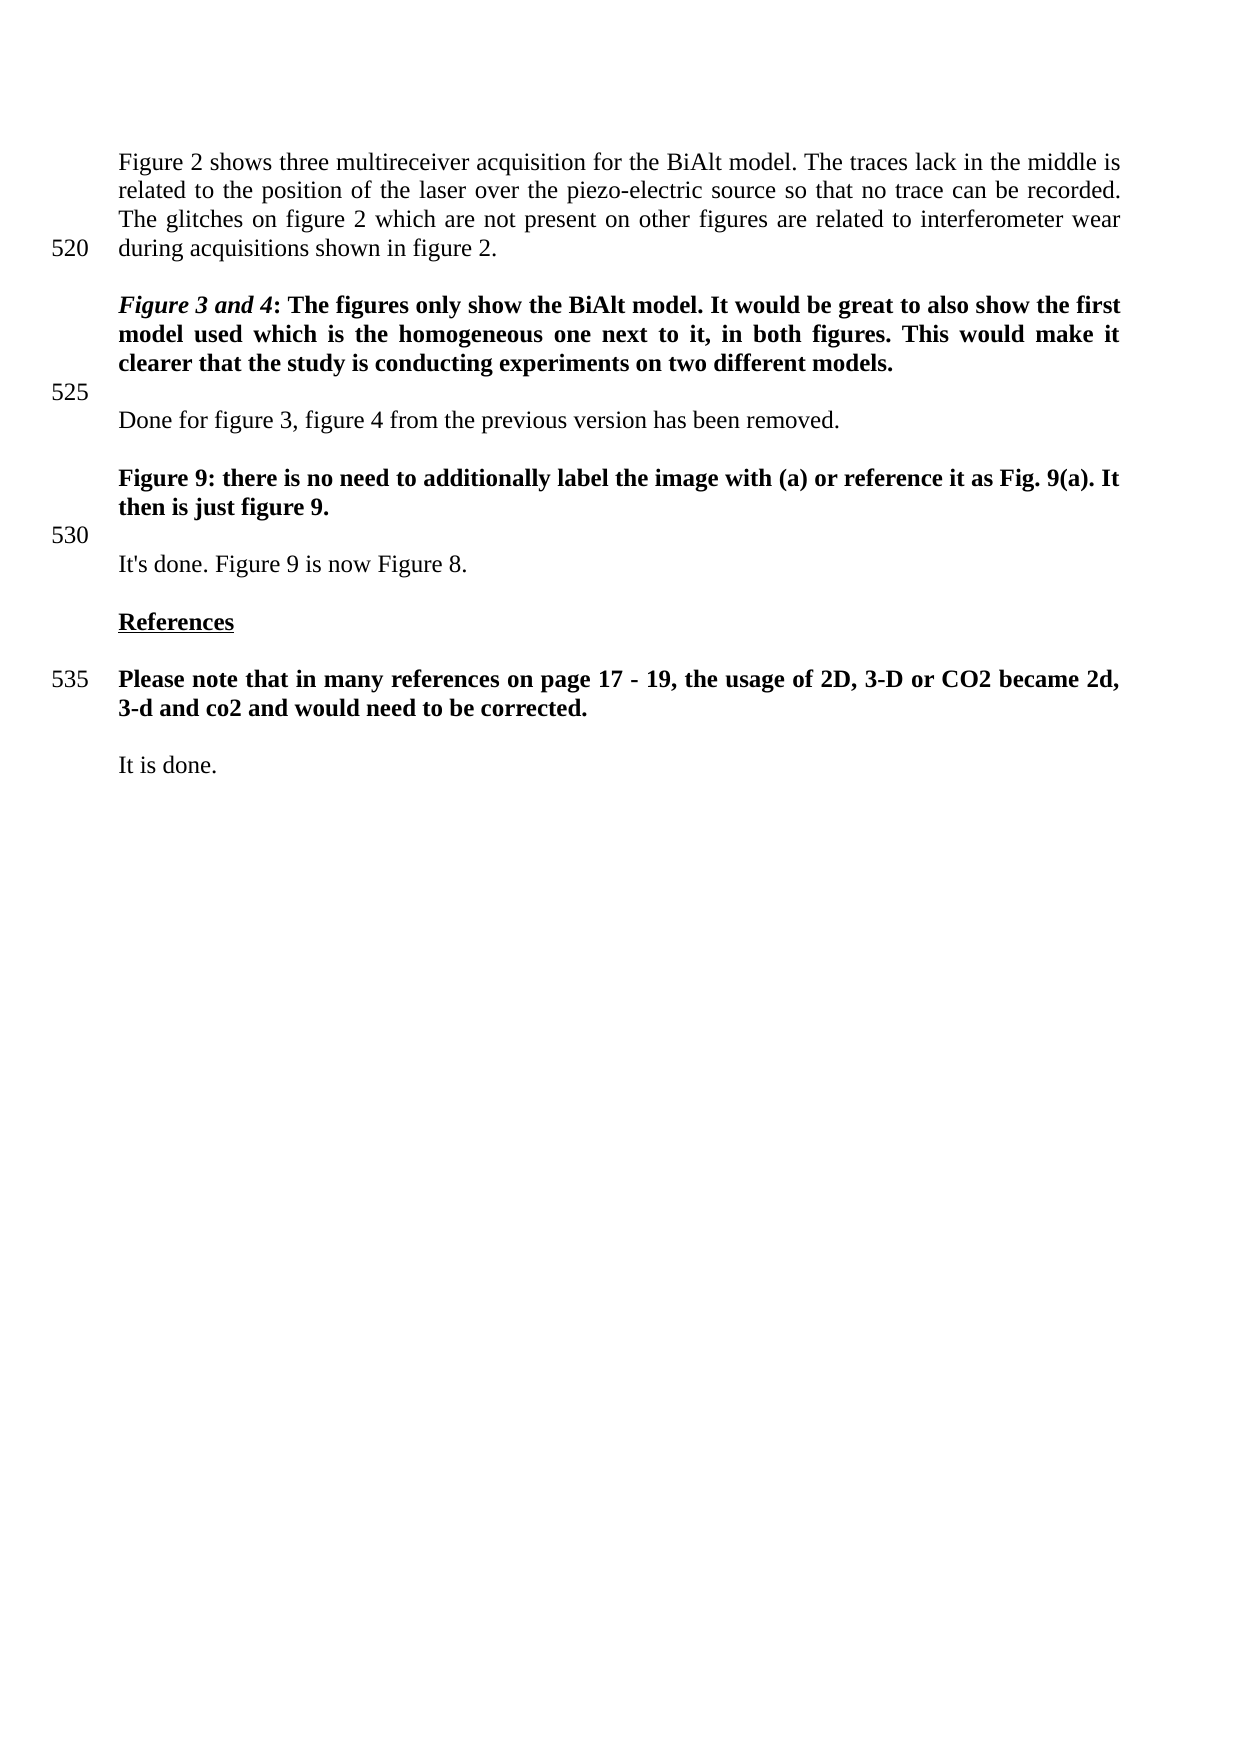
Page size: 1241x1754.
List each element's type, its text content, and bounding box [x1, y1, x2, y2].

text It is done. [118, 751, 1122, 779]
text It's done. Figure 9 is now Figure 8. [118, 549, 1122, 578]
text References [118, 607, 1122, 636]
text Figure 9: there is no need to additionally label the image with (a) or reference it as Fig. 9(a). It then is just figure 9. [118, 463, 1122, 521]
text Figure 2 shows three multireceiver acquisition for the BiAlt model. The traces lack in the middle is related to the position of the laser over the piezo-electric source so that no trace can be recorded. The glitches on figure 2 which are not present on other figures are related to interferometer wear during acquisitions shown in figure 2. [118, 147, 1122, 262]
text Done for figure 3, figure 4 from the previous version has been removed. [118, 406, 1122, 434]
text Figure 3 and 4: The figures only show the BiAlt model. It would be great to also show the first model used which is the homogeneous one next to it, in both figures. This would make it clearer that the study is conducting experiments on two different models. [118, 291, 1122, 377]
text Please note that in many references on page 17 - 19, the usage of 2D, 3-D or CO2 became 2d, 3-d and co2 and would need to be corrected. [118, 664, 1122, 722]
